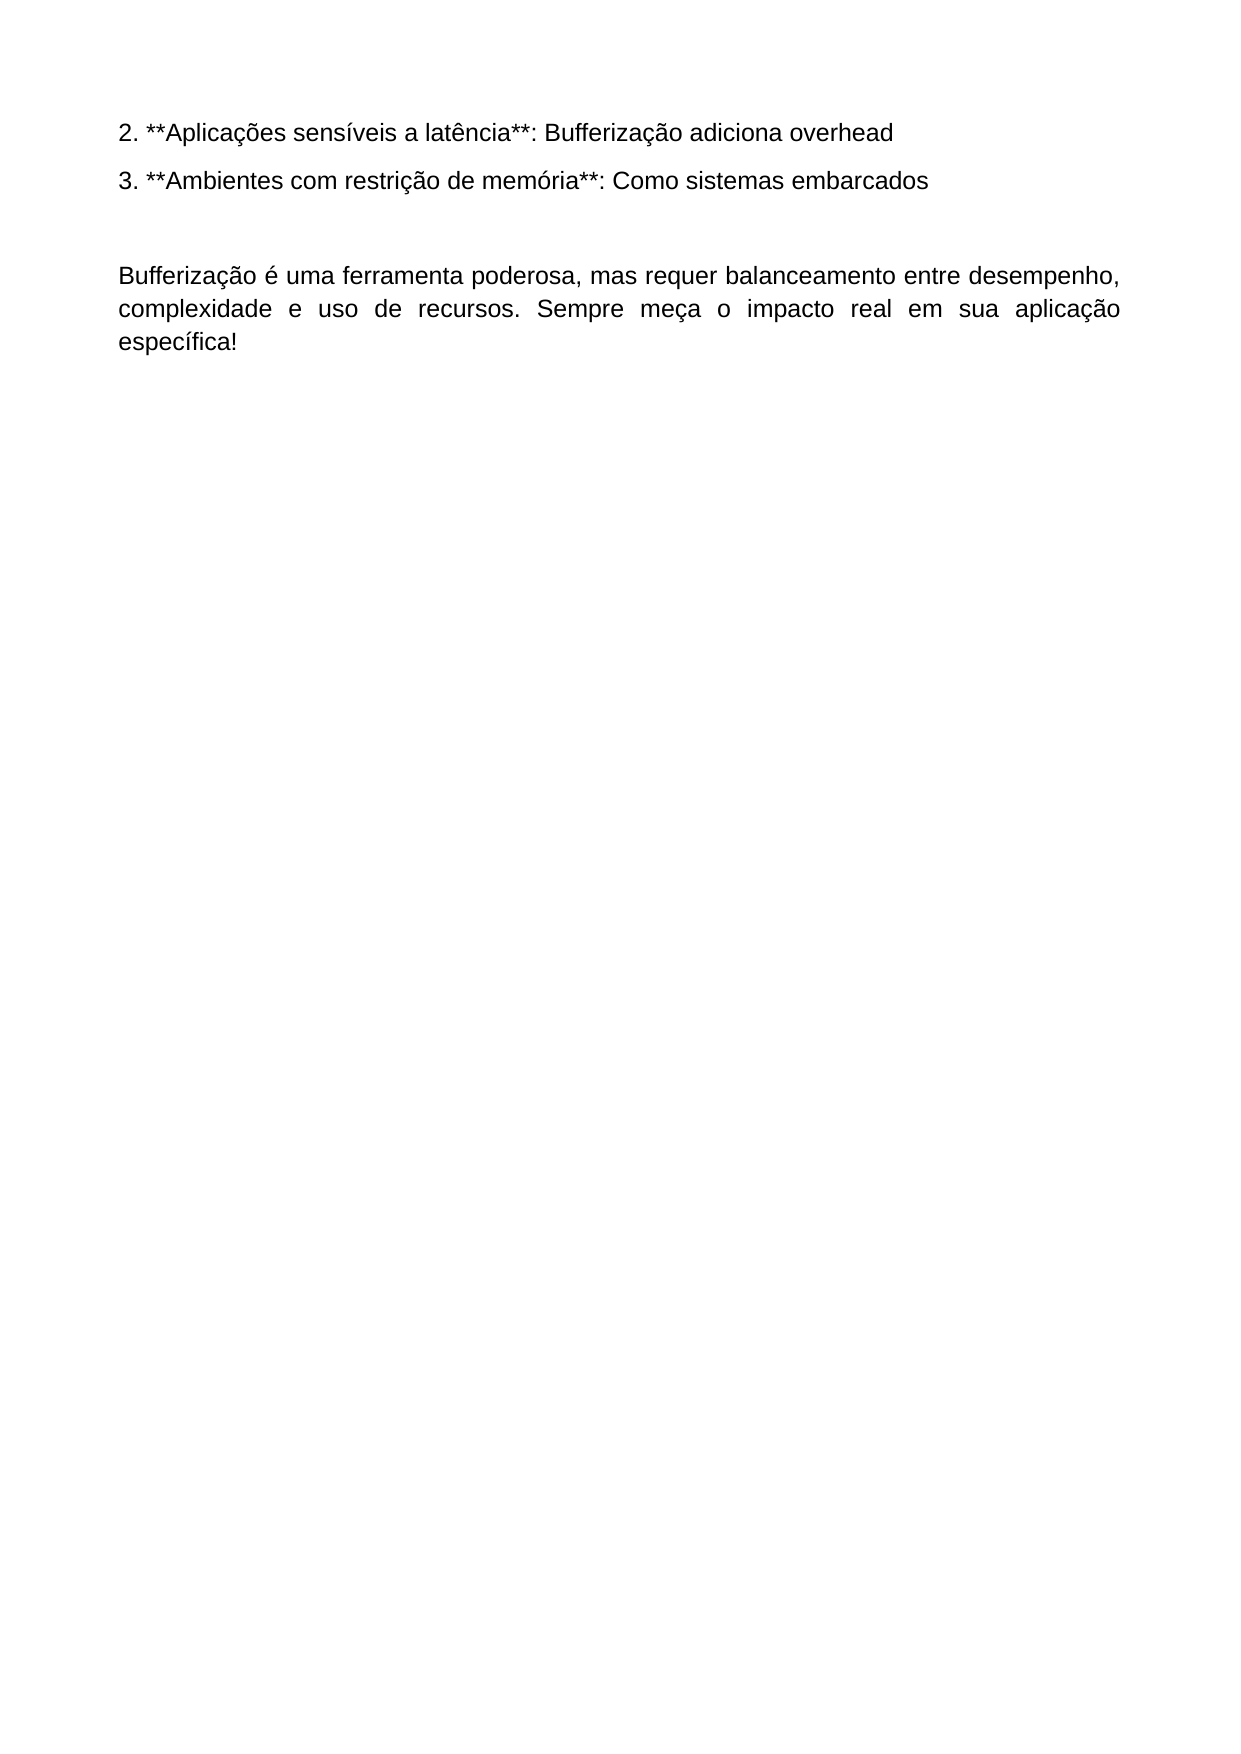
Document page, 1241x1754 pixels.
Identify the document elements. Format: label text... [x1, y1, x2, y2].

text Bufferização é uma ferramenta poderosa, mas requer balanceamento entre desempenho, complexidade e uso de recursos. Sempre meça o impacto real em sua aplicação específica! [118, 261, 1122, 356]
text 2. **Aplicações sensíveis a latência**: Bufferização adiciona overhead [118, 118, 1122, 147]
text 3. **Ambientes com restrição de memória**: Como sistemas embarcados [118, 166, 1122, 194]
